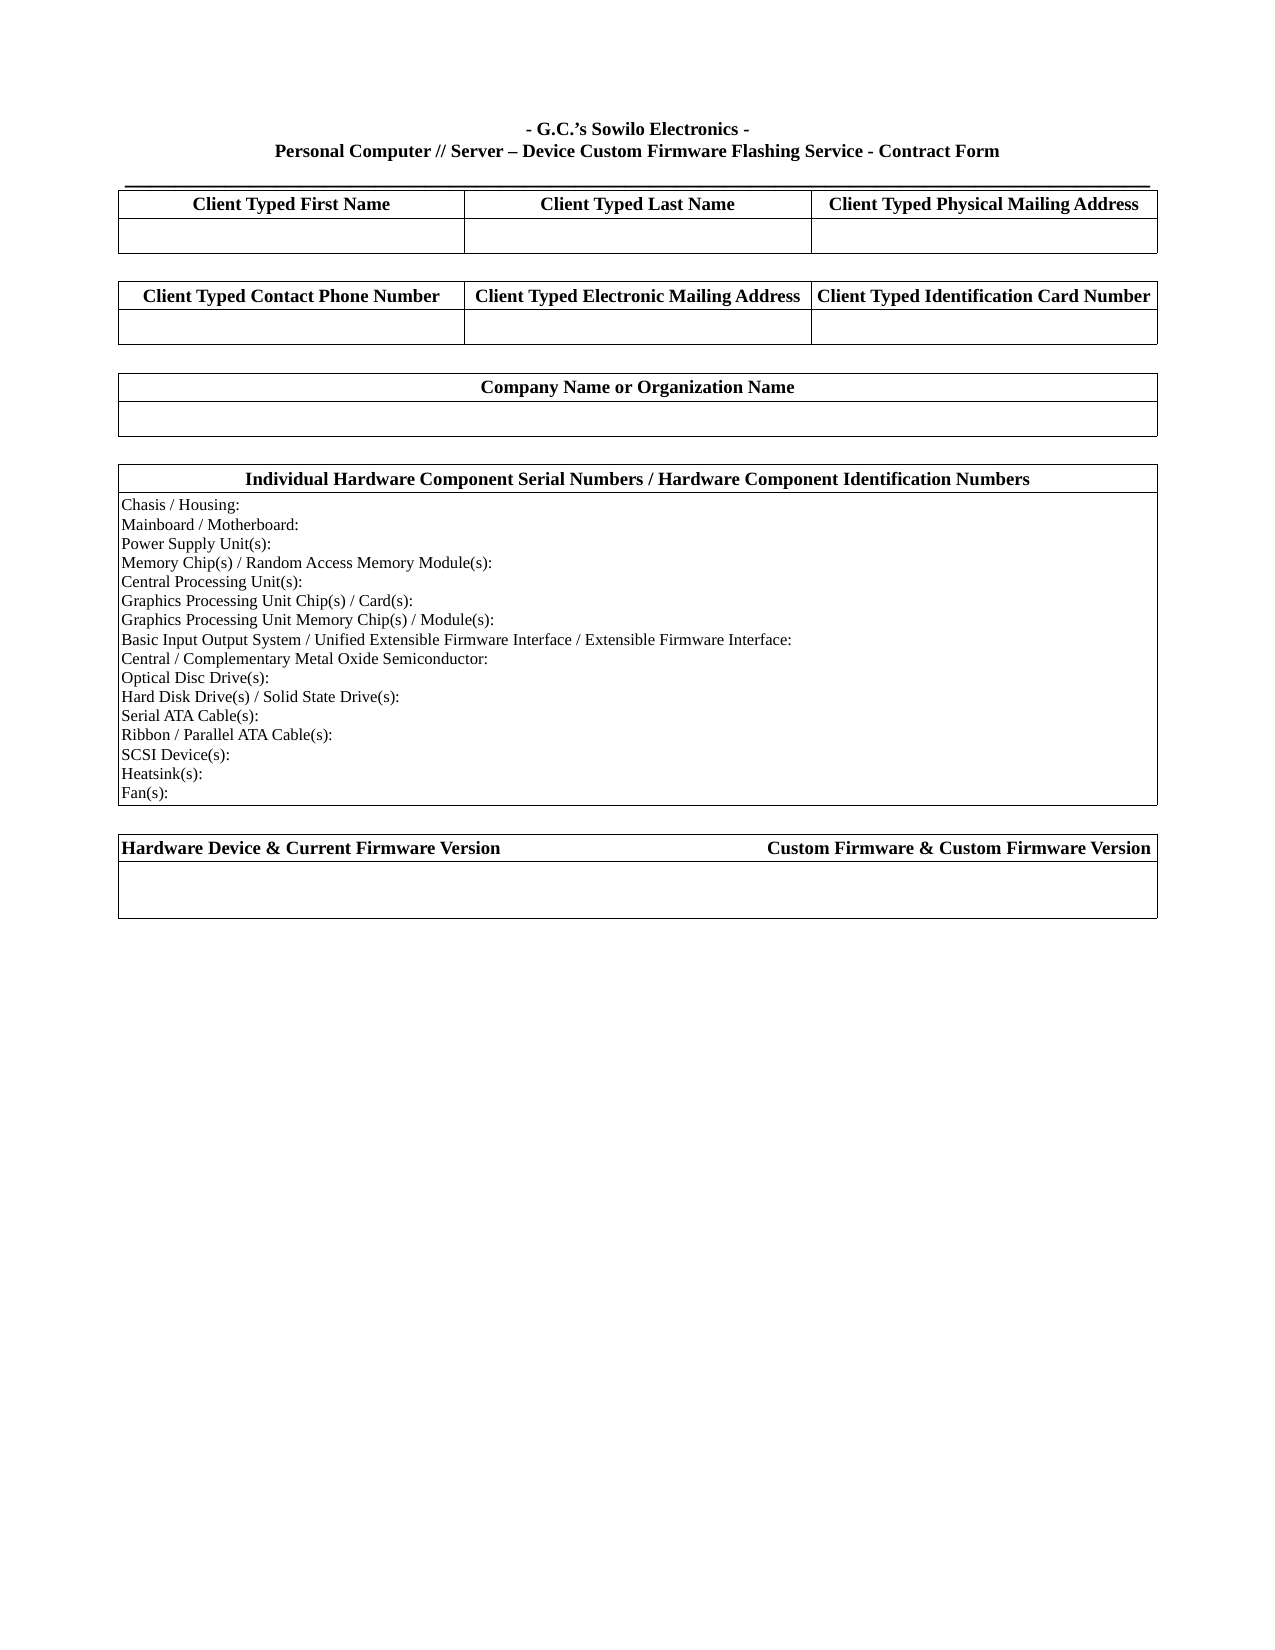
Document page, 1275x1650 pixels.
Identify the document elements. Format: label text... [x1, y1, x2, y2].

table_cell [465, 310, 811, 344]
table_header Hardware Device & Current Firmware Version Custom Firmware & Custom Firmware Version [119, 835, 1157, 861]
table_cell [119, 310, 464, 344]
table_header Client Typed Last Name [465, 191, 811, 218]
table_cell [119, 862, 1157, 918]
table_header Company Name or Organization Name [119, 374, 1157, 401]
table_header Client Typed Identification Card Number [812, 282, 1157, 309]
table_cell Chasis / Housing: Mainboard / Motherboard: Power Supply Unit(s): Memory Chip(s) / Random Access Memory Module(s): Central Processing Unit(s): Graphics Processing Unit Chip(s) / Card(s): Graphics Processing Unit Memory Chip(s) / Module(s): Basic Input Output System / Unified Extensible Firmware Interface / Extensible Firmware Interface: Central / Complementary Metal Oxide Semiconductor: Optical Disc Drive(s): Hard Disk Drive(s) / Solid State Drive(s): Serial ATA Cable(s): Ribbon / Parallel ATA Cable(s): SCSI Device(s): Heatsink(s): Fan(s): [119, 493, 1157, 805]
table_header Client Typed Electronic Mailing Address [465, 282, 811, 309]
table_header Client Typed Physical Mailing Address [812, 191, 1157, 218]
table_cell [812, 219, 1157, 253]
text Personal Computer // Server – Device Custom Firmware Flashing Service - Contract Form [118, 140, 1157, 161]
table_cell [119, 402, 1157, 436]
table_header Individual Hardware Component Serial Numbers / Hardware Component Identification Numbers [119, 465, 1157, 492]
table_header Client Typed Contact Phone Number [119, 282, 464, 309]
table_cell [465, 219, 811, 253]
table_header Client Typed First Name [119, 191, 464, 218]
text __________________________________________________________________________________ [118, 161, 1157, 190]
text - G.C.’s Sowilo Electronics - [118, 118, 1157, 140]
table_cell [812, 310, 1157, 344]
table_cell [119, 219, 464, 253]
